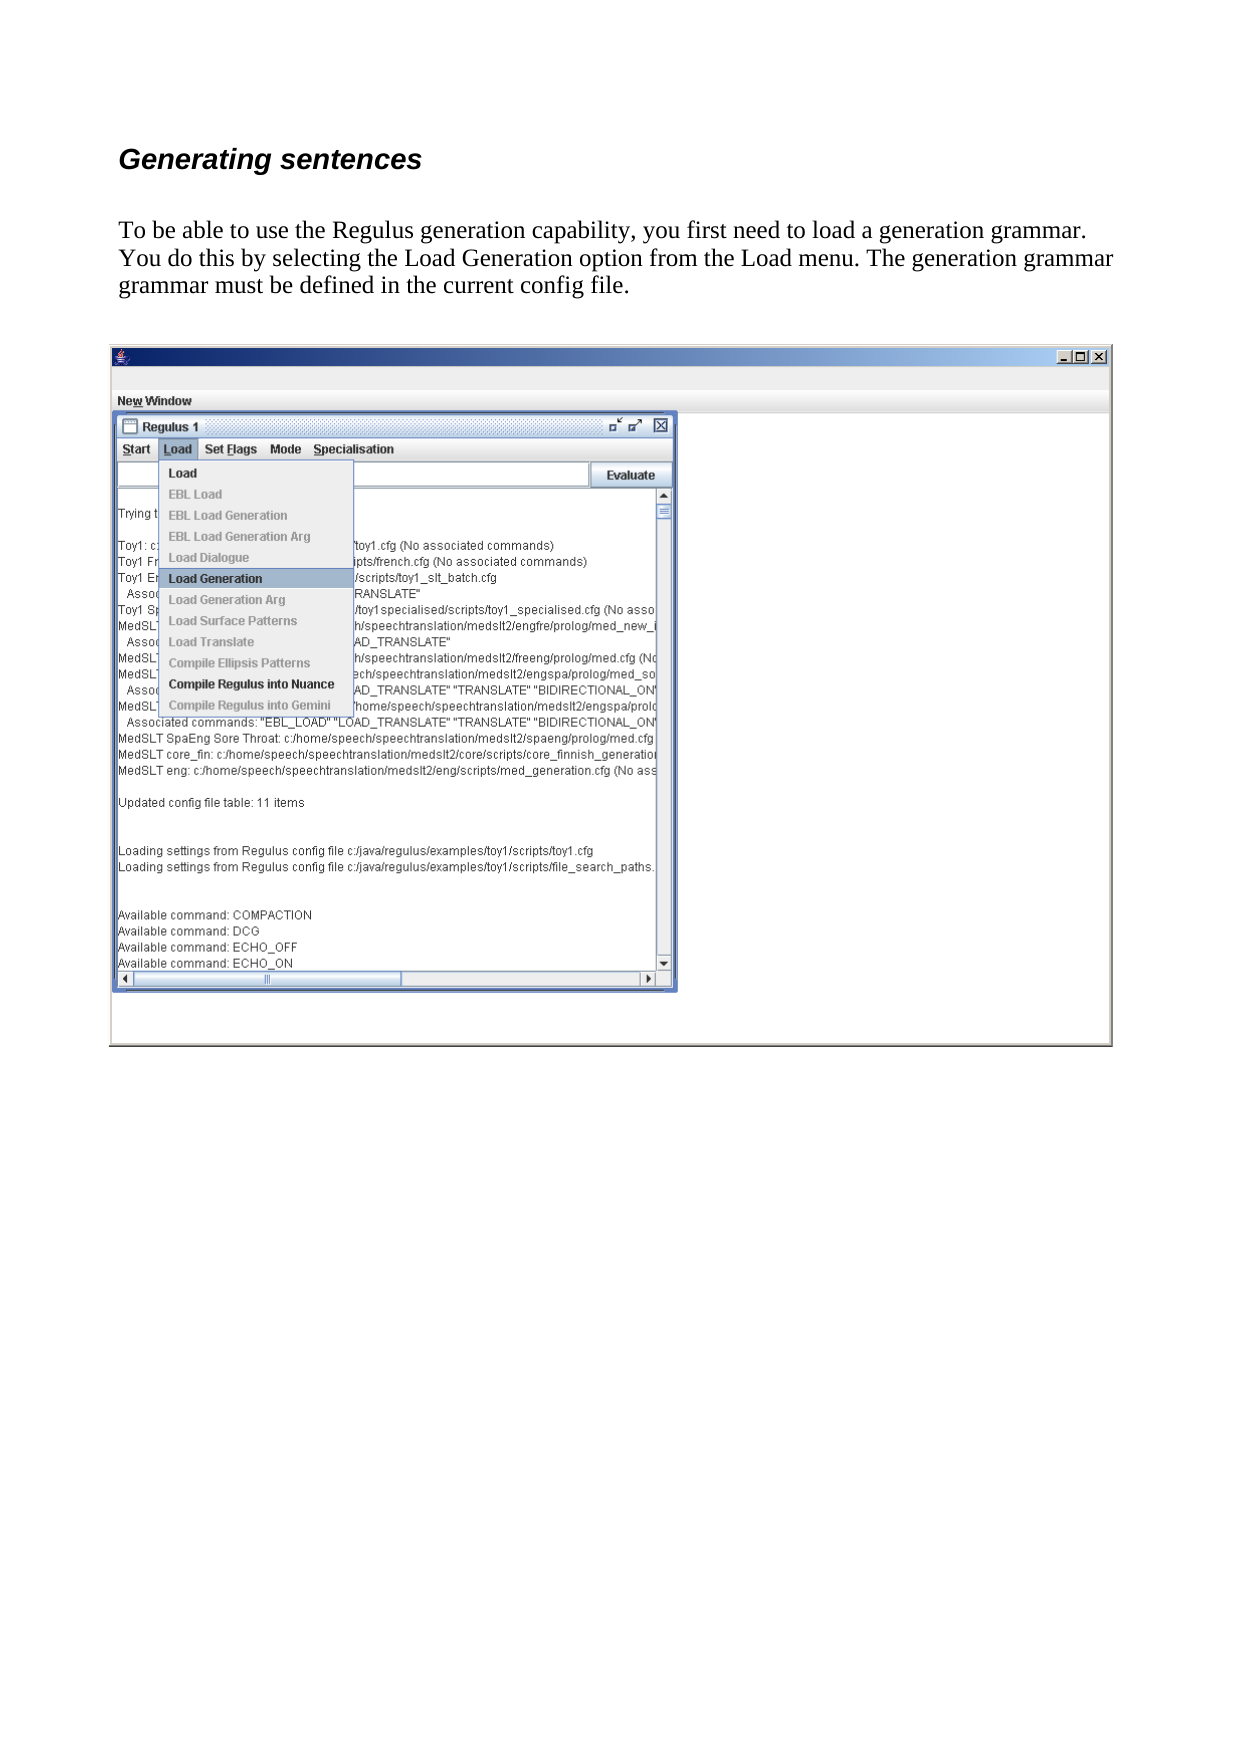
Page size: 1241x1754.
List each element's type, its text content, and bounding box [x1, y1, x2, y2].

picture [108, 344, 1113, 1047]
text To be able to use the Regulus generation capability, you first need to load a generation grammar. You do this by selecting the Load Generation option from the Load menu. The generation grammar [118, 216, 1122, 271]
subtitle Generating sentences [118, 143, 1122, 176]
text grammar must be defined in the current config file. [118, 271, 1122, 299]
